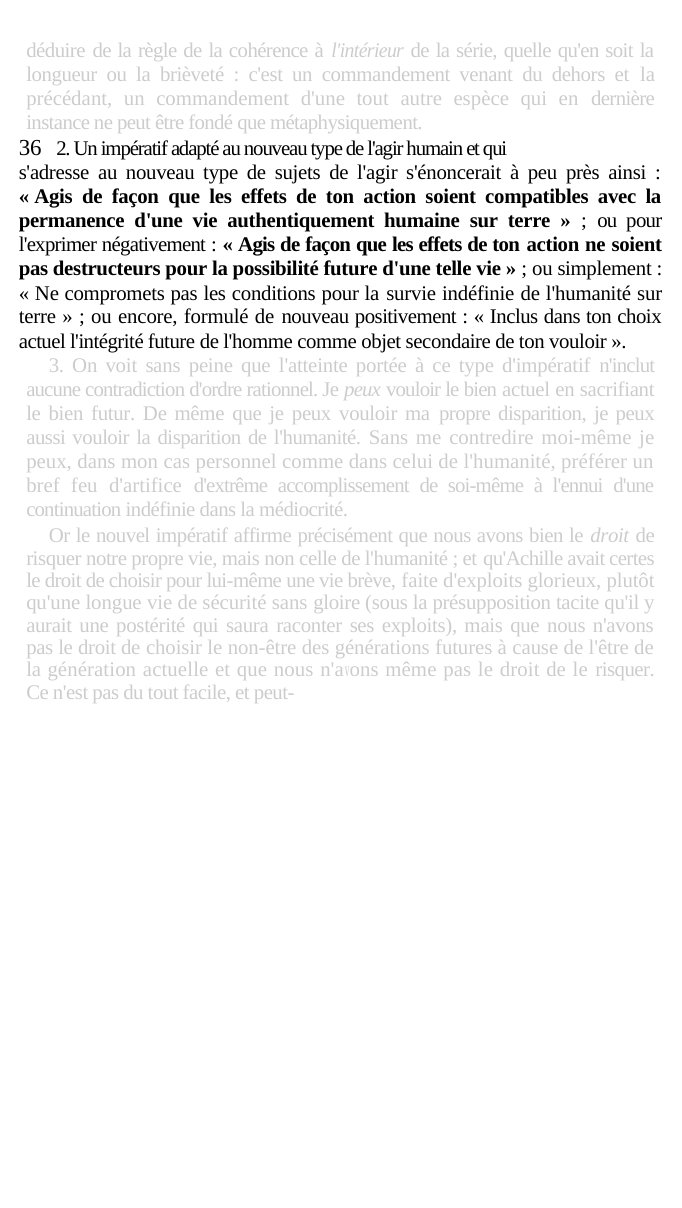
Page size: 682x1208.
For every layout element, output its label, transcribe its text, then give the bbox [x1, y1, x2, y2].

list s'adresse au nouveau type de sujets de l'agir s'énoncerait à peu près ainsi : « Agis de façon que les effets de ton action soient compatibles avec la permanence d'une vie authentiquement humaine sur terre » ; ou pour l'exprimer négativement : « Agis de façon que les effets de ton action ne soient pas destructeurs pour la possibilité future d'une telle vie » ; ou simplement : « Ne compromets pas les conditions pour la survie indéfinie de l'humanité sur terre » ; ou encore, formulé de nouveau positivement : « Inclus dans ton choix actuel l'intégrité future de l'homme comme objet secondaire de ton vouloir ». [18, 160, 662, 353]
list 2. Un impératif adapté au nouveau type de l'agir humain et qui [18, 134, 662, 160]
text 3. On voit sans peine que l'atteinte portée à ce type d'impératif n'inclut aucune contradiction d'ordre rationnel. Je peux vouloir le bien actuel en sacrifiant le bien futur. De même que je peux vouloir ma propre disparition, je peux aussi vouloir la disparition de l'humanité. Sans me contredire moi-même je peux, dans mon cas personnel comme dans celui de l'humanité, préférer un bref feu d'artifice d'extrême accomplissement de soi-même à l'ennui d'une continuation indéfinie dans la médiocrité. [26, 353, 655, 521]
text Or le nouvel impératif affirme précisément que nous avons bien le droit de risquer notre propre vie, mais non celle de l'humanité ; et qu'Achille avait certes le droit de choisir pour lui-même une vie brève, faite d'exploits glorieux, plutôt qu'une longue vie de sécurité sans gloire (sous la présupposition tacite qu'il y aurait une postérité qui saura raconter ses exploits), mais que nous n'avons pas le droit de choisir le non-être des générations futures à cause de l'être de la génération actuelle et que nous n'avons même pas le droit de le risquer. Ce n'est pas du tout facile, et peut- [26, 525, 655, 704]
text déduire de la règle de la cohérence à l'intérieur de la série, quelle qu'en soit la longueur ou la brièveté : c'est un commandement venant du dehors et la précédant, un commandement d'une tout autre espèce qui en dernière instance ne peut être fondé que métaphysiquement. [26, 37, 655, 134]
